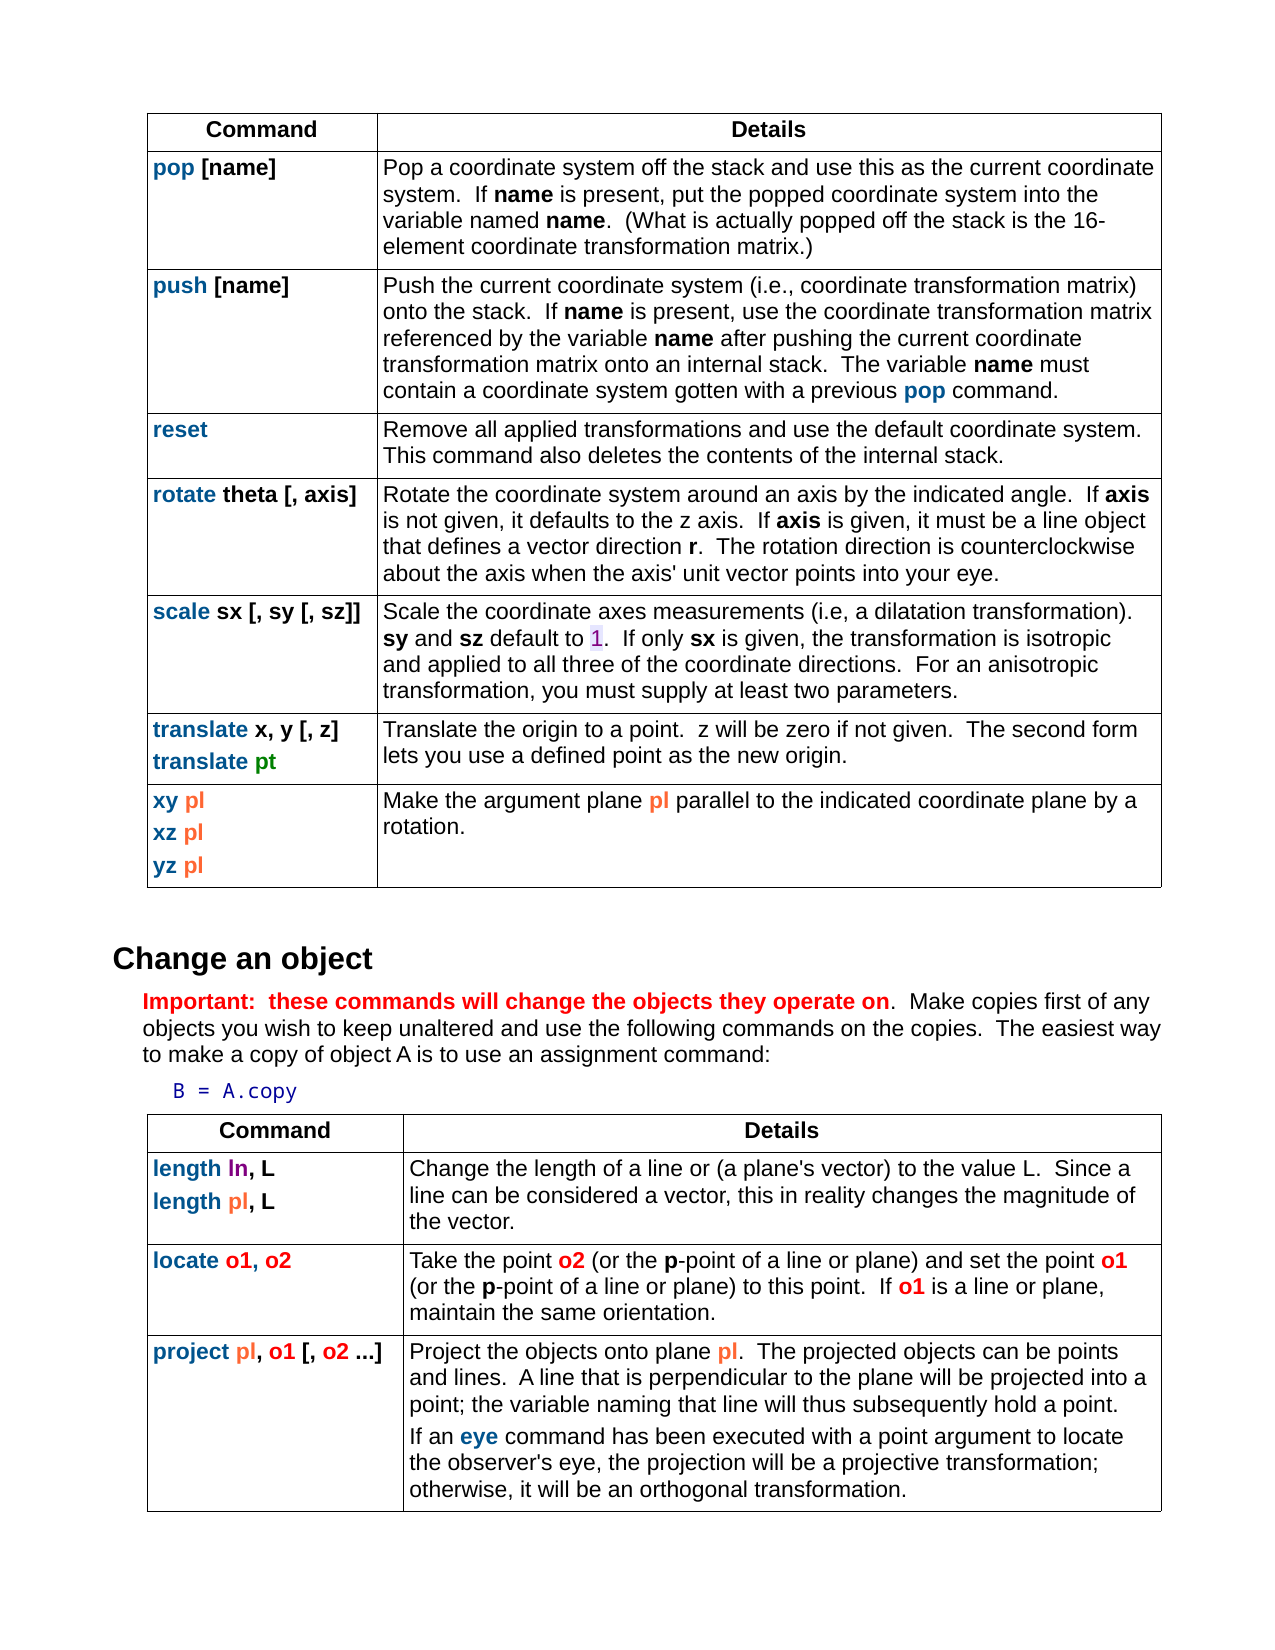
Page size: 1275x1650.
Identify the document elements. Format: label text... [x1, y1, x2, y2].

table_cell locate o1, o2 [148, 1245, 403, 1335]
table_cell push [name] [148, 270, 377, 413]
table_cell rotate theta [, axis] [148, 479, 377, 595]
table_cell Make the argument plane pl parallel to the indicated coordinate plane by a rotation. [378, 785, 1161, 887]
table_cell reset [148, 414, 377, 477]
table_cell Remove all applied transformations and use the default coordinate system. This command also deletes the contents of the internal stack. [378, 414, 1161, 477]
table_header Command [148, 114, 377, 151]
text B = A.copy [172, 1076, 1162, 1105]
table_cell project pl, o1 [, o2 ...] [148, 1336, 403, 1511]
text Important: these commands will change the objects they operate on. Make copies first of any objects you wish to keep unaltered and use the following commands on the copies. The easiest way to make a copy of object A is to use an assignment command: [142, 988, 1162, 1067]
table_cell Scale the coordinate axes measurements (i.e, a dilatation transformation). sy and sz default to 1. If only sx is given, the transformation is isotropic and applied to all three of the coordinate directions. For an anisotropic transformation, you must supply at least two parameters. [378, 596, 1161, 713]
table_cell pop [name] [148, 152, 377, 269]
table_cell Rotate the coordinate system around an axis by the indicated angle. If axis is not given, it defaults to the z axis. If axis is given, it must be a line object that defines a vector direction r. The rotation direction is counterclockwise about the axis when the axis' unit vector points into your eye. [378, 479, 1161, 595]
table_cell Project the objects onto plane pl. The projected objects can be points and lines. A line that is perpendicular to the plane will be projected into a point; the variable naming that line will thus subsequently hold a point. If an eye command has been executed with a point argument to locate the observer's eye, the projection will be a projective transformation; otherwise, it will be an orthogonal transformation. [404, 1336, 1161, 1511]
table_cell Pop a coordinate system off the stack and use this as the current coordinate system. If name is present, put the popped coordinate system into the variable named name. (What is actually popped off the stack is the 16-element coordinate transformation matrix.) [378, 152, 1161, 269]
table_cell Push the current coordinate system (i.e., coordinate transformation matrix) onto the stack. If name is present, use the coordinate transformation matrix referenced by the variable name after pushing the current coordinate transformation matrix onto an internal stack. The variable name must contain a coordinate system gotten with a previous pop command. [378, 270, 1161, 413]
table_cell length ln, L length pl, L [148, 1153, 403, 1243]
table_cell Translate the origin to a point. z will be zero if not given. The second form lets you use a defined point as the new origin. [378, 714, 1161, 784]
table_cell scale sx [, sy [, sz]] [148, 596, 377, 713]
subtitle Change an object [112, 940, 1162, 976]
table_cell Change the length of a line or (a plane's vector) to the value L. Since a line can be considered a vector, this in reality changes the magnitude of the vector. [404, 1153, 1161, 1243]
table_header Command [148, 1115, 403, 1152]
table_header Details [404, 1115, 1161, 1152]
table_cell Take the point o2 (or the p-point of a line or plane) and set the point o1 (or the p-point of a line or plane) to this point. If o1 is a line or plane, maintain the same orientation. [404, 1245, 1161, 1335]
table_cell xy pl xz pl yz pl [148, 785, 377, 887]
table_cell translate x, y [, z] translate pt [148, 714, 377, 784]
table_header Details [378, 114, 1161, 151]
